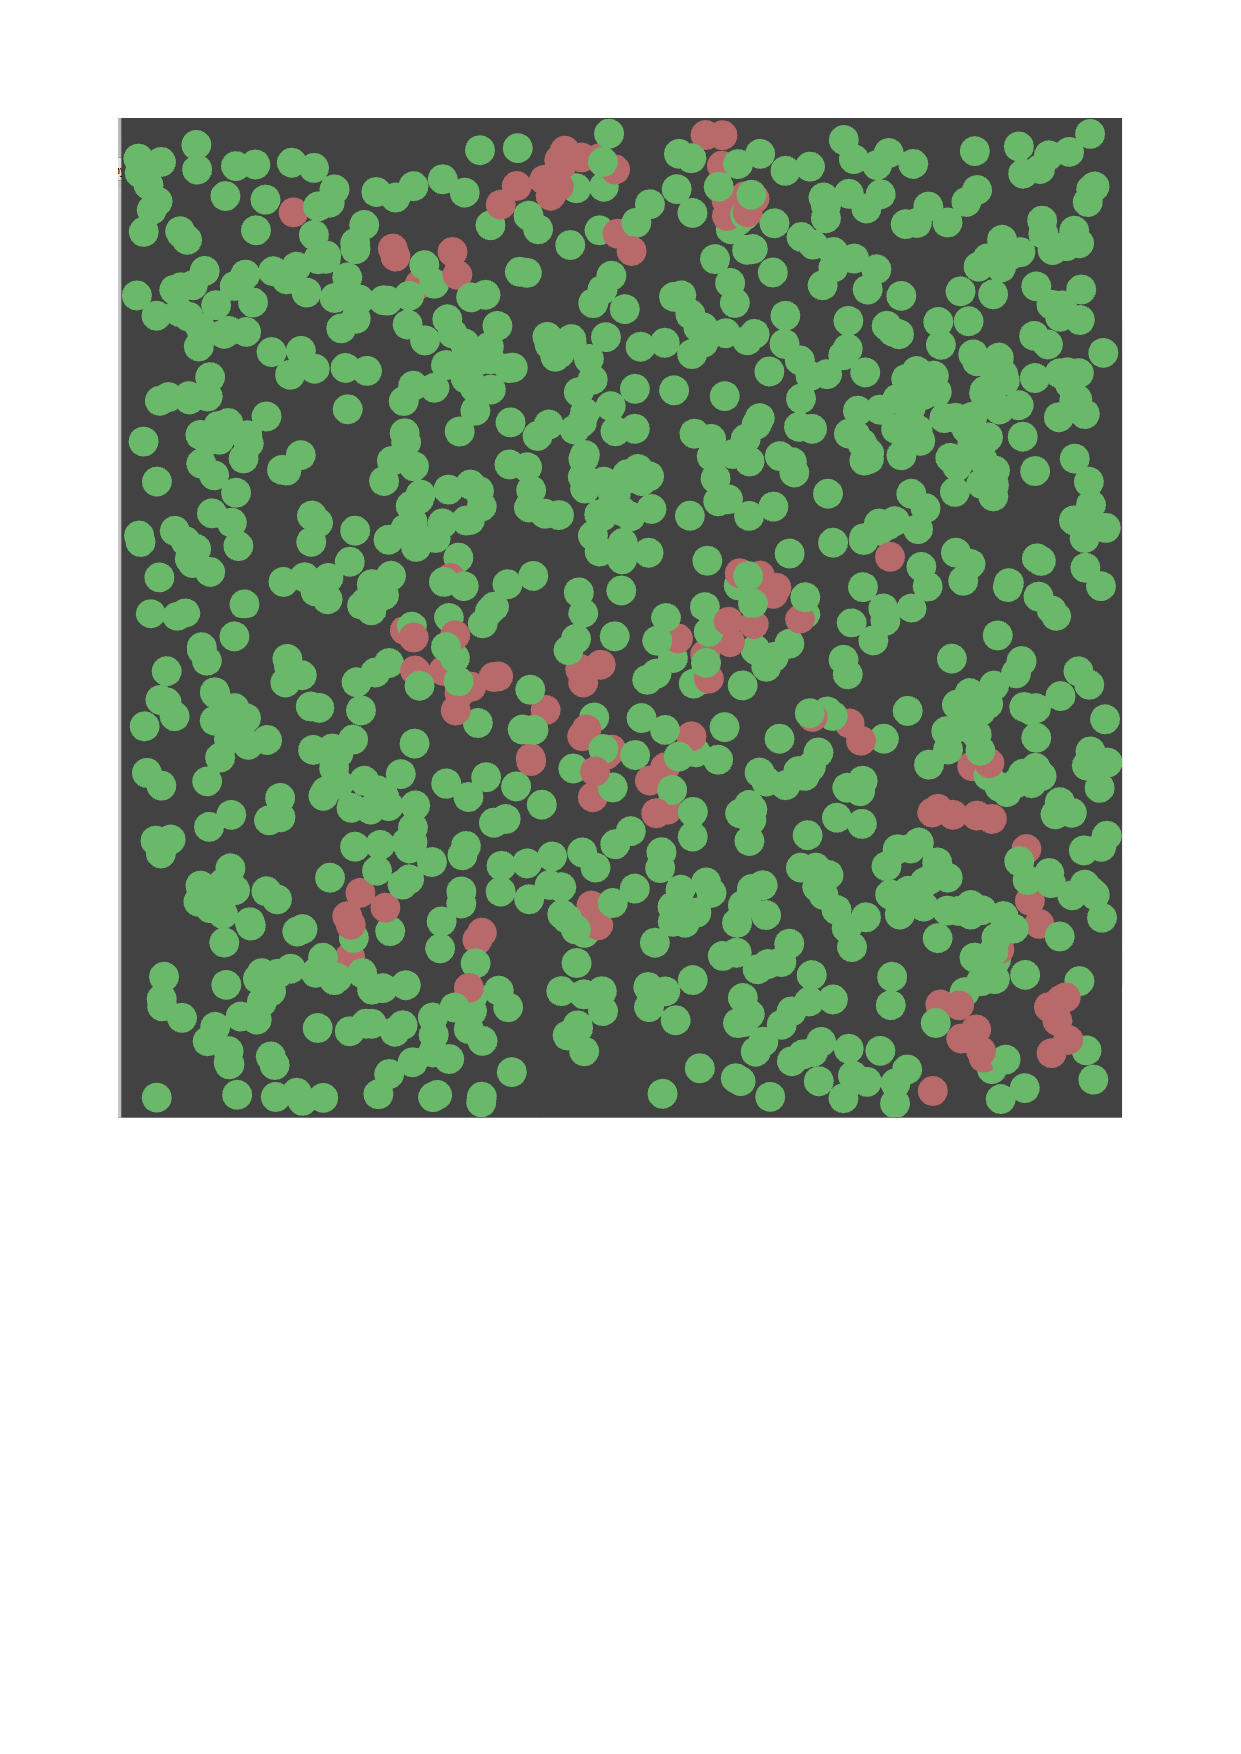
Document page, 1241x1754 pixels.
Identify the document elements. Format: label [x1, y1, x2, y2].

picture [118, 118, 1123, 1118]
